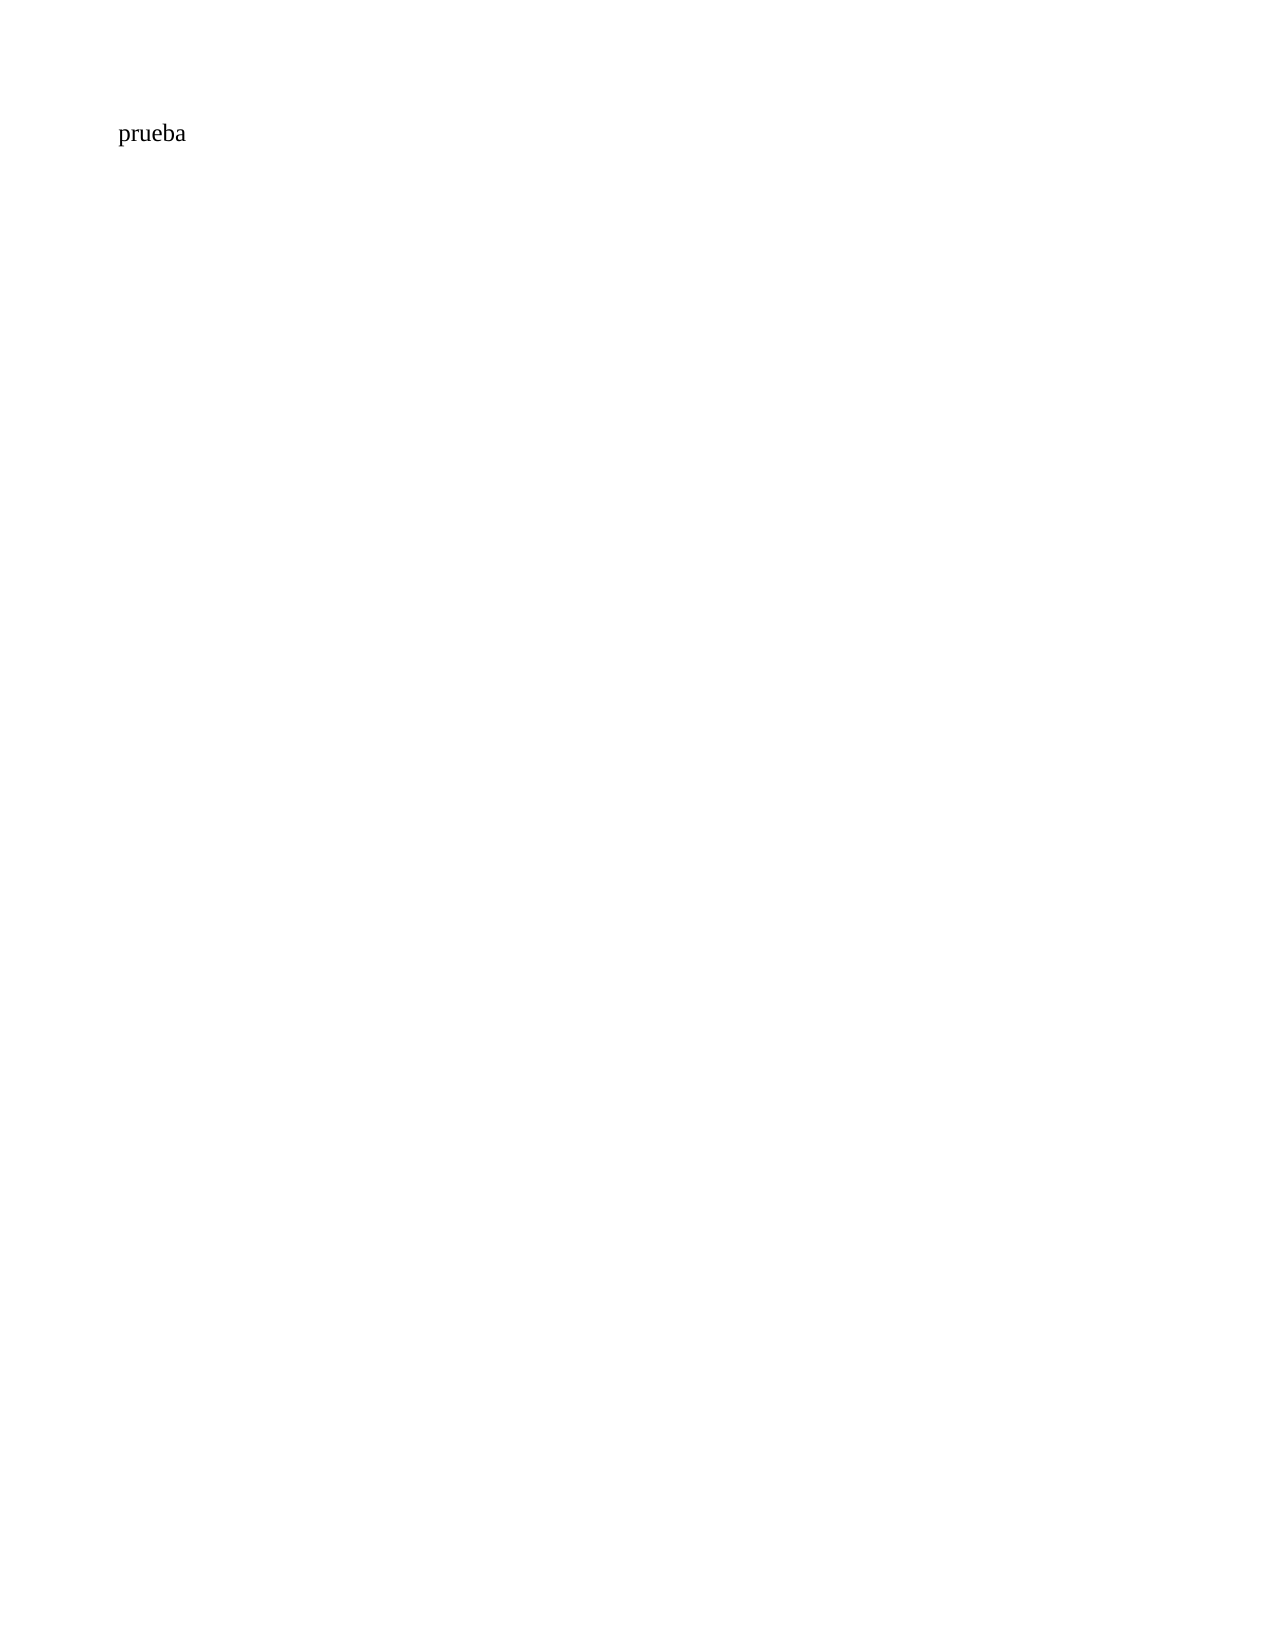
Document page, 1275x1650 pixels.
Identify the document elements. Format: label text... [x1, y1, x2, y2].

text prueba [118, 118, 1157, 147]
